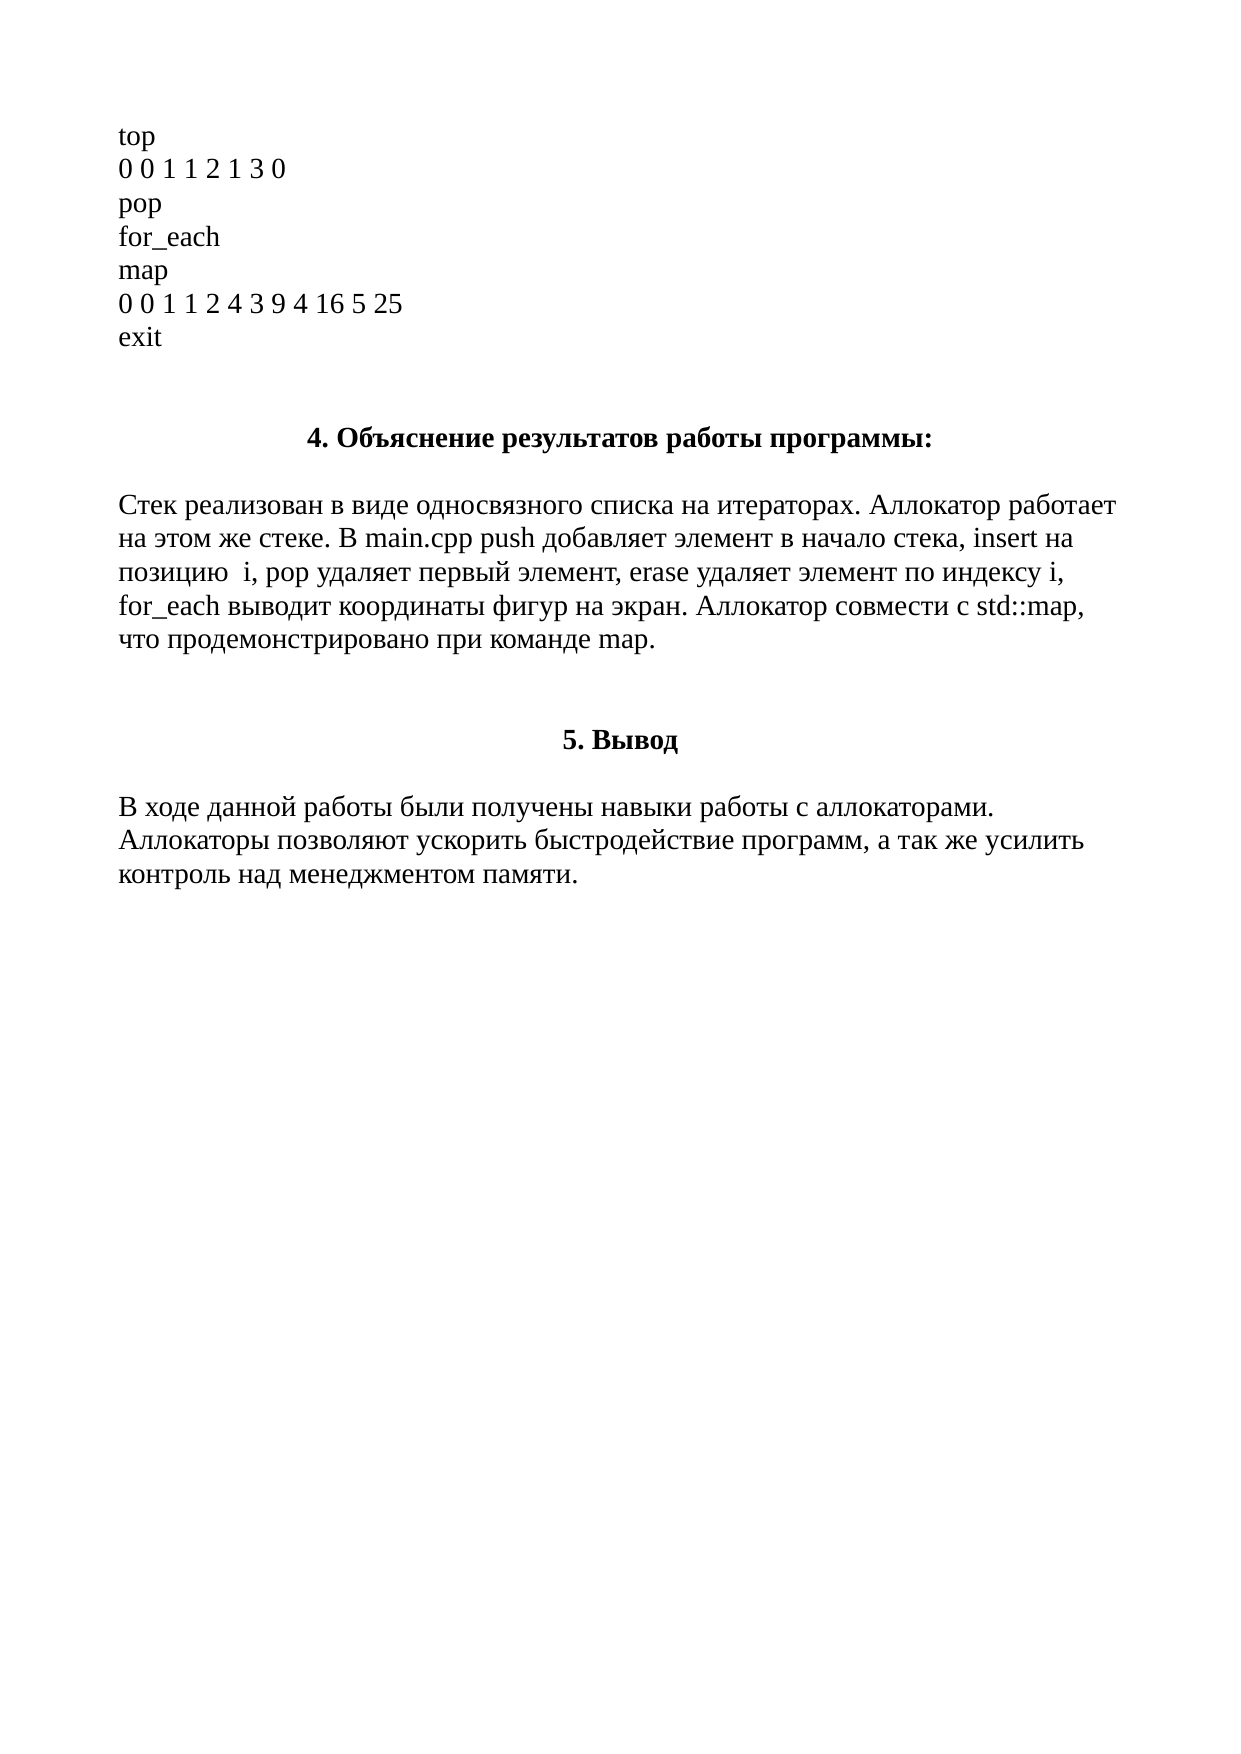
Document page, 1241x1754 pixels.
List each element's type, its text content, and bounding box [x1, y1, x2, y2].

text 5. Вывод [118, 722, 1122, 755]
text 0 0 1 1 2 1 3 0 [118, 152, 1122, 185]
text exit [118, 319, 1122, 353]
text map [118, 252, 1122, 286]
text pop [118, 185, 1122, 219]
text top [118, 118, 1122, 152]
text 4. Объяснение результатов работы программы: [118, 420, 1122, 453]
text Стек реализован в виде односвязного списка на итераторах. Аллокатор работает на этом же стеке. В main.cpp push добавляет элемент в начало стека, insert на позицию i, pop удаляет первый элемент, erase удаляет элемент по индексу i, for_each выводит координаты фигур на экран. Аллокатор совмести с std::map, что продемонстрировано при команде map. [118, 487, 1122, 655]
text В ходе данной работы были получены навыки работы с аллокаторами. Аллокаторы позволяют ускорить быстродействие программ, а так же усилить контроль над менеджментом памяти. [118, 789, 1122, 889]
text for_each [118, 219, 1122, 252]
text 0 0 1 1 2 4 3 9 4 16 5 25 [118, 286, 1122, 319]
